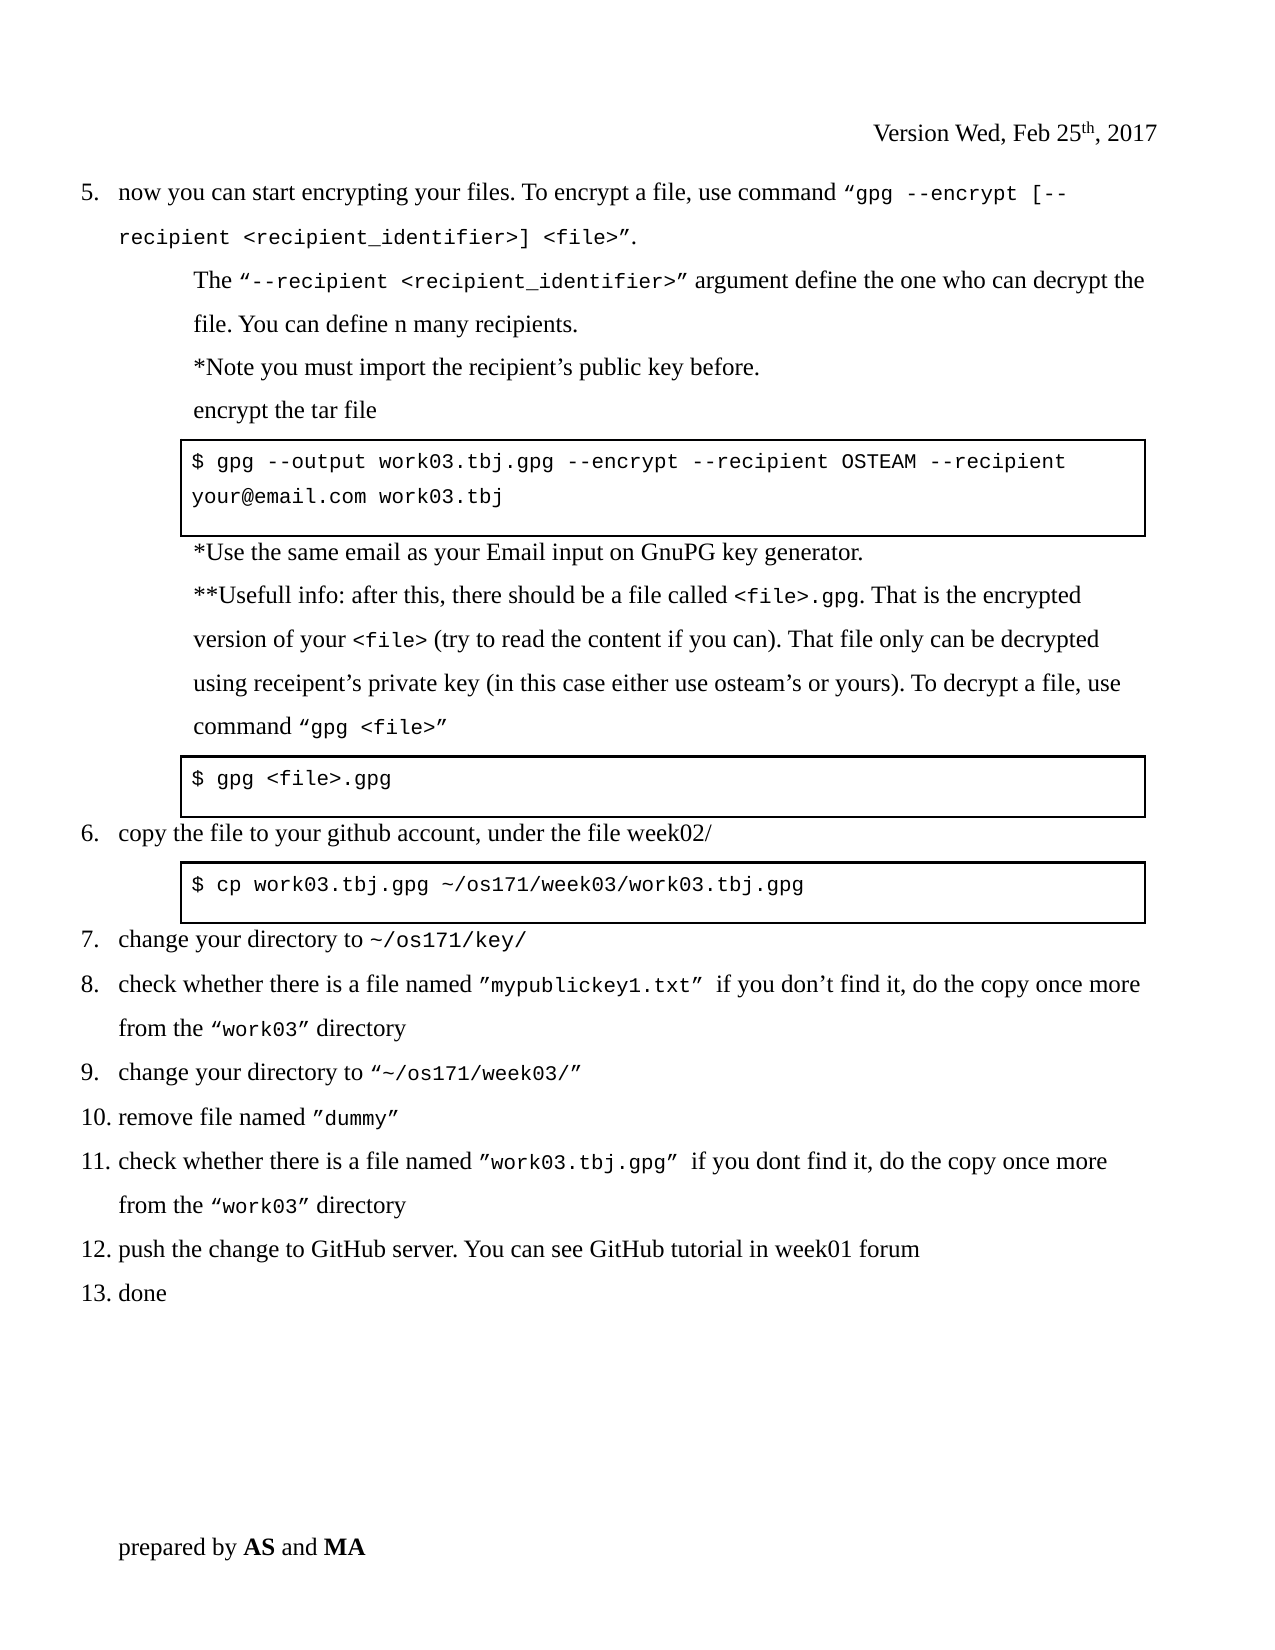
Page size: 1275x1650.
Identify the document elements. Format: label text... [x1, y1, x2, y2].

list done [81, 1278, 1157, 1306]
list push the change to GitHub server. You can see GitHub tutorial in week01 forum [81, 1234, 1157, 1263]
text *Use the same email as your Email input on GnuPG key generator. [193, 537, 1157, 566]
text **Usefull info: after this, there should be a file called <file>.gpg. That is the encrypted version of your <file> (try to read the content if you can). That file only can be decrypted using receipent’s private key (in this case either use osteam’s or yours). To decrypt a file, use command “gpg <file>” [193, 580, 1157, 741]
table_header $ gpg <file>.gpg [182, 758, 1144, 816]
list check whether there is a file named ”mypublickey1.txt” if you don’t find it, do the copy once more from the “work03” directory [81, 969, 1157, 1043]
list now you can start encrypting your files. To encrypt a file, use command “gpg --encrypt [--recipient <recipient_identifier>] <file>”. [81, 177, 1157, 250]
text The “--recipient <recipient_identifier>” argument define the one who can decrypt the file. You can define n many recipients. [193, 265, 1157, 338]
list remove file named ”dummy” [81, 1102, 1157, 1131]
list check whether there is a file named ”work03.tbj.gpg” if you dont find it, do the copy once more from the “work03” directory [81, 1146, 1157, 1220]
text encrypt the tar file [193, 395, 1157, 424]
text *Note you must import the recipient’s public key before. [193, 352, 1157, 381]
table_header $ cp work03.tbj.gpg ~/os171/week03/work03.tbj.gpg [182, 864, 1144, 922]
table_header $ gpg --output work03.tbj.gpg --encrypt --recipient OSTEAM --recipient your@email.com work03.tbj [182, 441, 1144, 535]
list change your directory to ~/os171/key/ [81, 924, 1157, 954]
list copy the file to your github account, under the file week02/ [81, 818, 1157, 847]
list change your directory to “~/os171/week03/” [81, 1057, 1157, 1087]
